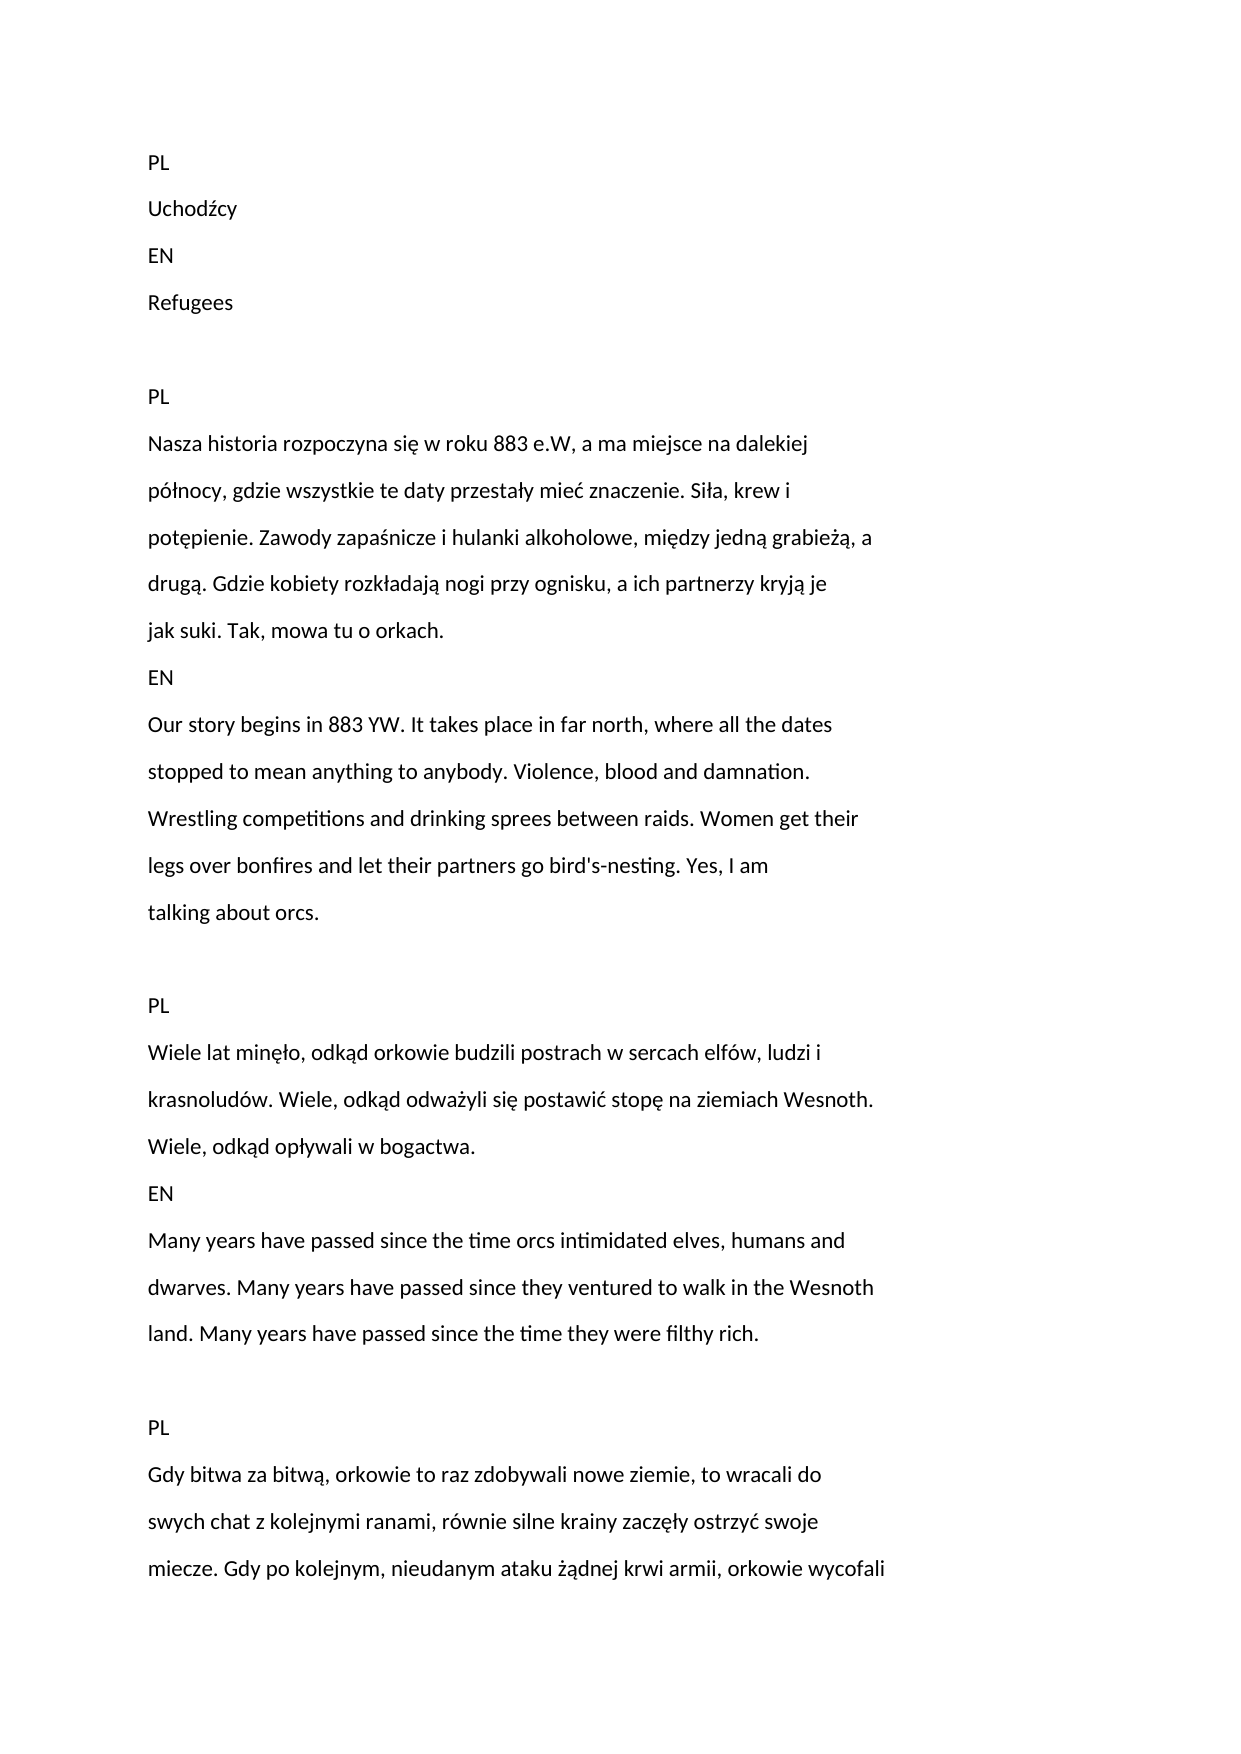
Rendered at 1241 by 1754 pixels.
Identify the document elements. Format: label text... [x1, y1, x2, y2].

text jak suki. Tak, mowa tu o orkach. [148, 616, 1093, 644]
text Refugees [148, 288, 1093, 316]
text północy, gdzie wszystkie te daty przestały mieć znaczenie. Siła, krew i [148, 476, 1093, 504]
text PL [148, 1413, 1093, 1441]
text Uchodźcy [148, 194, 1093, 222]
text EN [148, 241, 1093, 269]
text talking about orcs. [148, 898, 1093, 926]
text Many years have passed since the time orcs intimidated elves, humans and [148, 1226, 1093, 1254]
text dwarves. Many years have passed since they ventured to walk in the Wesnoth [148, 1273, 1093, 1301]
text swych chat z kolejnymi ranami, równie silne krainy zaczęły ostrzyć swoje [148, 1507, 1093, 1535]
text krasnoludów. Wiele, odkąd odważyli się postawić stopę na ziemiach Wesnoth. [148, 1085, 1093, 1113]
text legs over bonfires and let their partners go bird's-nesting. Yes, I am [148, 851, 1093, 879]
text Nasza historia rozpoczyna się w roku 883 e.W, a ma miejsce na dalekiej [148, 429, 1093, 457]
text PL [148, 382, 1093, 410]
text stopped to mean anything to anybody. Violence, blood and damnation. [148, 757, 1093, 785]
text land. Many years have passed since the time they were filthy rich. [148, 1319, 1093, 1347]
text Our story begins in 883 YW. It takes place in far north, where all the dates [148, 710, 1093, 738]
text potępienie. Zawody zapaśnicze i hulanki alkoholowe, między jedną grabieżą, a [148, 523, 1093, 551]
text Wrestling competitions and drinking sprees between raids. Women get their [148, 804, 1093, 832]
text Gdy bitwa za bitwą, orkowie to raz zdobywali nowe ziemie, to wracali do [148, 1460, 1093, 1488]
text PL [148, 148, 1093, 176]
text Wiele lat minęło, odkąd orkowie budzili postrach w sercach elfów, ludzi i [148, 1038, 1093, 1066]
text Wiele, odkąd opływali w bogactwa. [148, 1132, 1093, 1160]
text miecze. Gdy po kolejnym, nieudanym ataku żądnej krwi armii, orkowie wycofali [148, 1554, 1093, 1582]
text drugą. Gdzie kobiety rozkładają nogi przy ognisku, a ich partnerzy kryją je [148, 569, 1093, 597]
text PL [148, 991, 1093, 1019]
text EN [148, 663, 1093, 691]
text EN [148, 1179, 1093, 1207]
